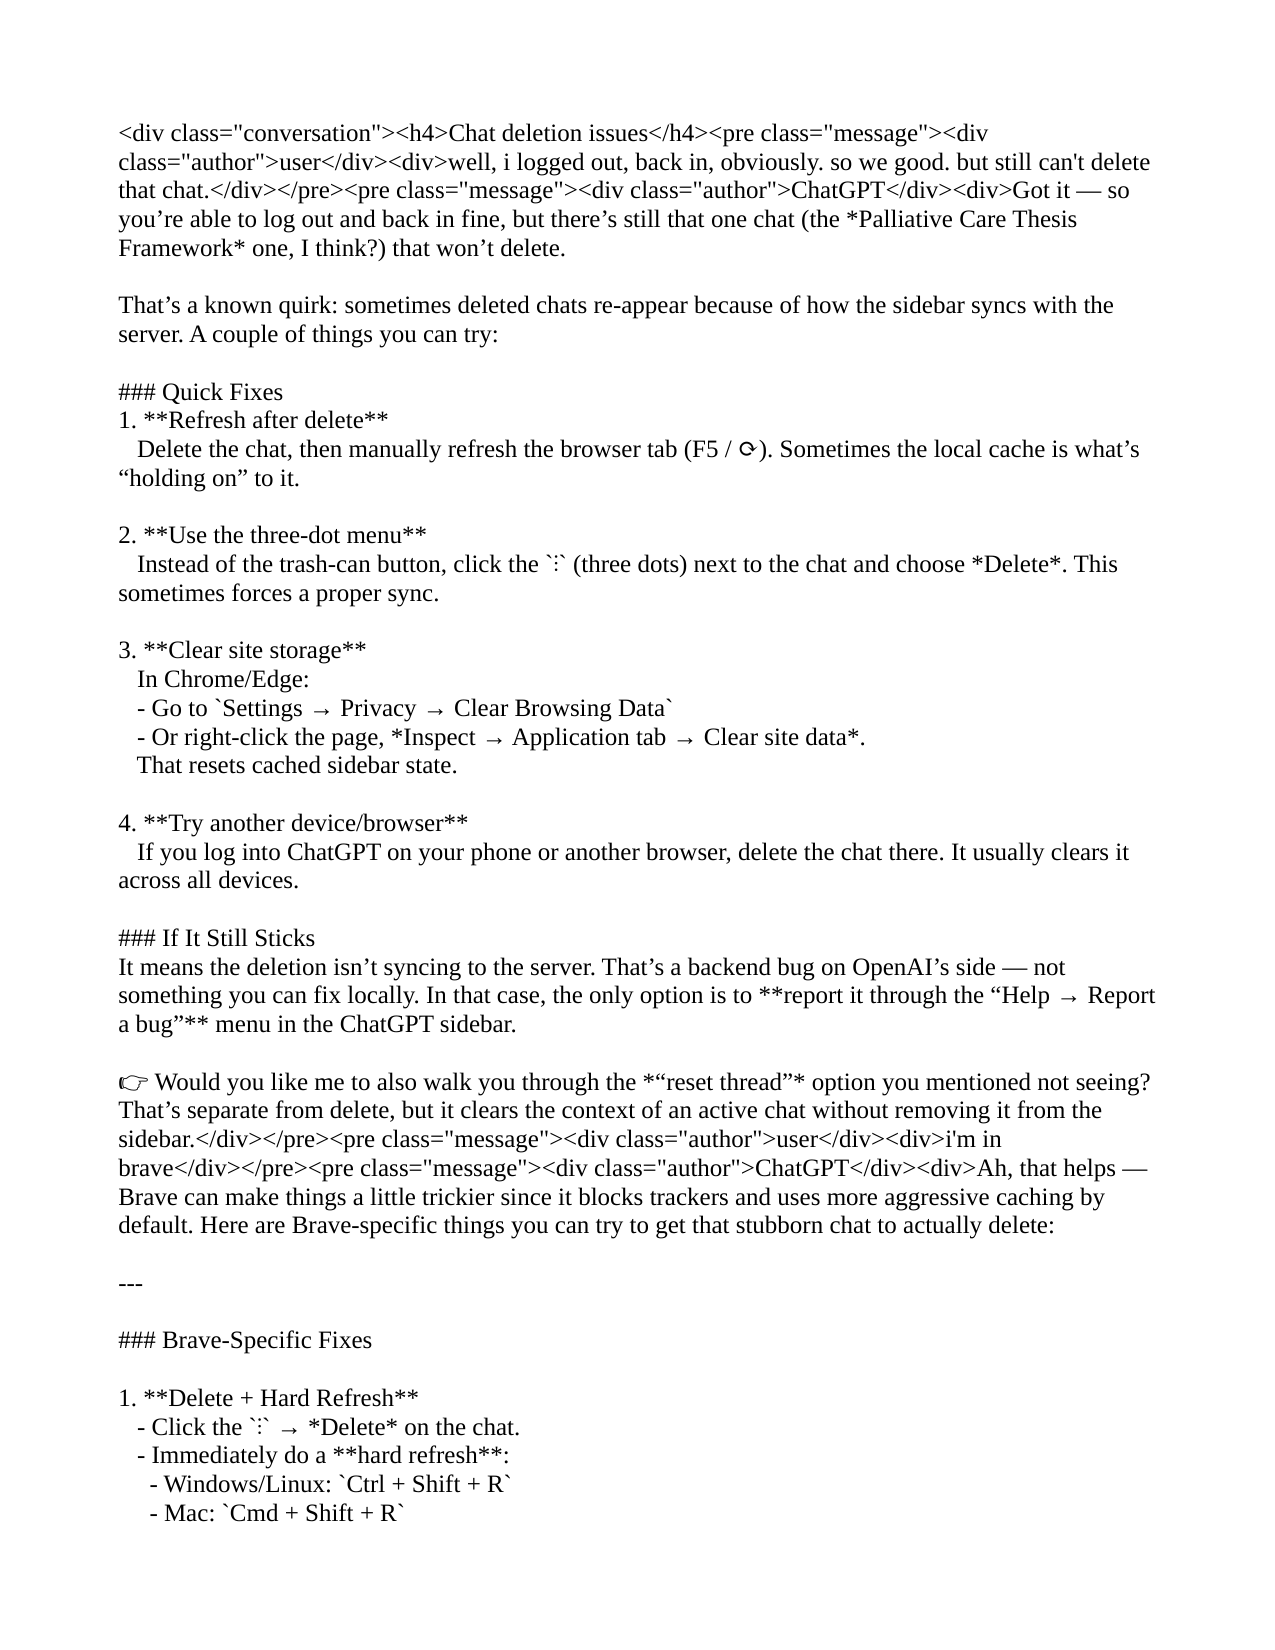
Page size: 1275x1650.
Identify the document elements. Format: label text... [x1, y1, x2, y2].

text - Click the `⋮` → *Delete* on the chat. [118, 1412, 1157, 1441]
text 👉 Would you like me to also walk you through the *“reset thread”* option you mentioned not seeing? That’s separate from delete, but it clears the context of an active chat without removing it from the sidebar.</div></pre><pre class="message"><div class="author">user</div><div>i'm in brave</div></pre><pre class="message"><div class="author">ChatGPT</div><div>Ah, that helps — Brave can make things a little trickier since it blocks trackers and uses more aggressive caching by default. Here are Brave-specific things you can try to get that stubborn chat to actually delete: [118, 1067, 1157, 1239]
text --- [118, 1268, 1157, 1297]
text Delete the chat, then manually refresh the browser tab (F5 / ⟳). Sometimes the local cache is what’s “holding on” to it. [118, 434, 1157, 492]
text 4. **Try another device/browser** [118, 808, 1157, 837]
text - Or right-click the page, *Inspect → Application tab → Clear site data*. [118, 722, 1157, 751]
text In Chrome/Edge: [118, 664, 1157, 693]
text That resets cached sidebar state. [118, 751, 1157, 779]
text - Mac: `Cmd + Shift + R` [118, 1498, 1157, 1527]
text 3. **Clear site storage** [118, 636, 1157, 664]
text - Go to `Settings → Privacy → Clear Browsing Data` [118, 693, 1157, 722]
text ### Quick Fixes [118, 377, 1157, 406]
text ### Brave-Specific Fixes [118, 1326, 1157, 1354]
text - Immediately do a **hard refresh**: [118, 1441, 1157, 1469]
text 1. **Delete + Hard Refresh** [118, 1383, 1157, 1412]
text If you log into ChatGPT on your phone or another browser, delete the chat there. It usually clears it across all devices. [118, 837, 1157, 894]
text <div class="conversation"><h4>Chat deletion issues</h4><pre class="message"><div class="author">user</div><div>well, i logged out, back in, obviously. so we good. but still can't delete that chat.</div></pre><pre class="message"><div class="author">ChatGPT</div><div>Got it — so you’re able to log out and back in fine, but there’s still that one chat (the *Palliative Care Thesis Framework* one, I think?) that won’t delete. [118, 118, 1157, 262]
text Instead of the trash-can button, click the `⋮` (three dots) next to the chat and choose *Delete*. This sometimes forces a proper sync. [118, 549, 1157, 607]
text 1. **Refresh after delete** [118, 406, 1157, 434]
text 2. **Use the three-dot menu** [118, 521, 1157, 549]
text - Windows/Linux: `Ctrl + Shift + R` [118, 1469, 1157, 1498]
text ### If It Still Sticks [118, 923, 1157, 952]
text It means the deletion isn’t syncing to the server. That’s a backend bug on OpenAI’s side — not something you can fix locally. In that case, the only option is to **report it through the “Help → Report a bug”** menu in the ChatGPT sidebar. [118, 952, 1157, 1038]
text That’s a known quirk: sometimes deleted chats re-appear because of how the sidebar syncs with the server. A couple of things you can try: [118, 291, 1157, 348]
